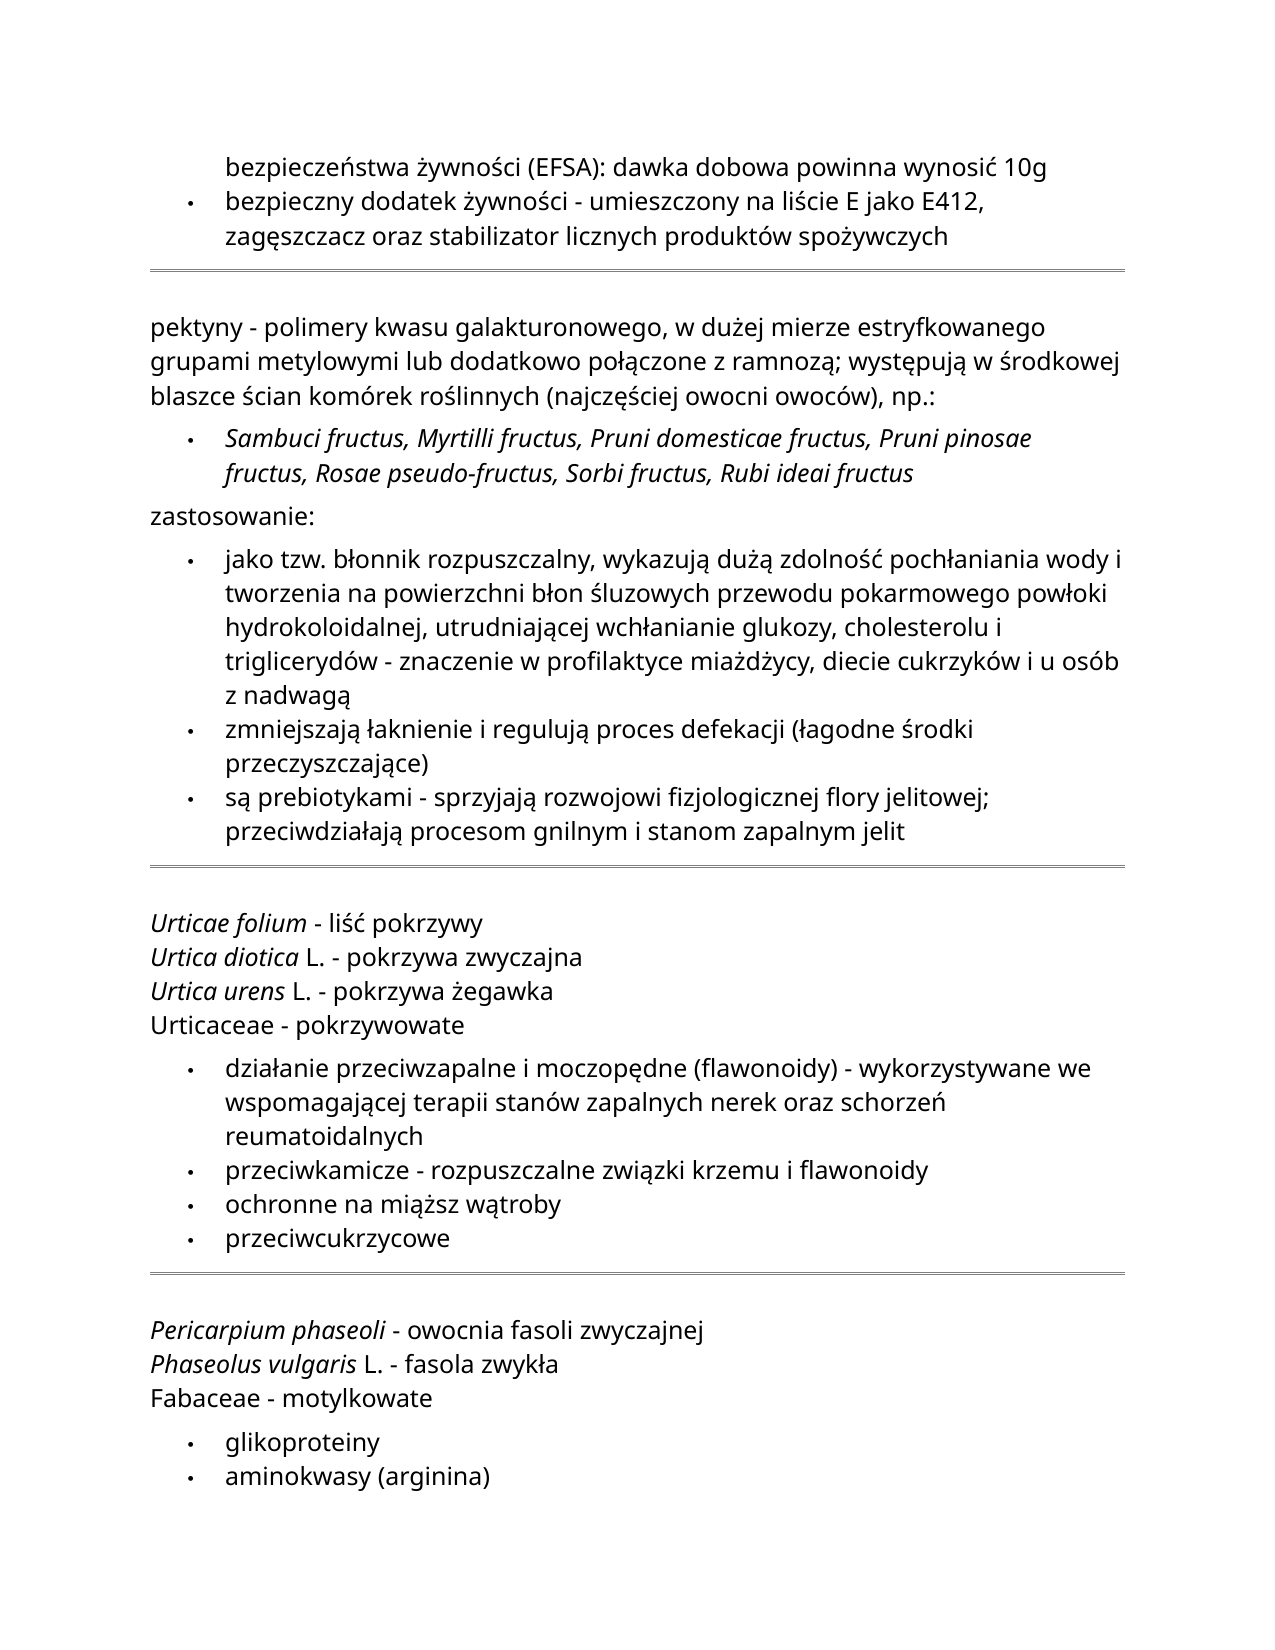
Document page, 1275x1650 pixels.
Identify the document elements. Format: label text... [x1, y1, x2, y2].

list jako tzw. błonnik rozpuszczalny, wykazują dużą zdolność pochłaniania wody i tworzenia na powierzchni błon śluzowych przewodu pokarmowego powłoki hydrokoloidalnej, utrudniającej wchłanianie glukozy, cholesterolu i triglicerydów - znaczenie w profilaktyce miażdżycy, diecie cukrzyków i u osób z nadwagą [187, 541, 1125, 712]
list przeciwcukrzycowe [187, 1221, 1125, 1255]
list glikoproteiny [187, 1424, 1125, 1458]
list przeciwkamicze - rozpuszczalne związki krzemu i flawonoidy [187, 1153, 1125, 1187]
list aminokwasy (arginina) [187, 1458, 1125, 1492]
text Urticae folium - liść pokrzywy Urtica diotica L. - pokrzywa zwyczajna Urtica urens L. - pokrzywa żegawka Urticaceae - pokrzywowate [150, 906, 1125, 1042]
list bezpieczny dodatek żywności - umieszczony na liście E jako E412, zagęszczacz oraz stabilizator licznych produktów spożywczych [187, 184, 1125, 252]
list są prebiotykami - sprzyjają rozwojowi fizjologicznej flory jelitowej; przeciwdziałają procesom gnilnym i stanom zapalnym jelit [187, 780, 1125, 848]
list bezpieczeństwa żywności (EFSA): dawka dobowa powinna wynosić 10g [187, 150, 1125, 184]
list zmniejszają łaknienie i regulują proces defekacji (łagodne środki przeczyszczające) [187, 712, 1125, 780]
text zastosowanie: [150, 498, 1125, 532]
text Pericarpium phaseoli - owocnia fasoli zwyczajnej Phaseolus vulgaris L. - fasola zwykła Fabaceae - motylkowate [150, 1313, 1125, 1415]
list działanie przeciwzapalne i moczopędne (flawonoidy) - wykorzystywane we wspomagającej terapii stanów zapalnych nerek oraz schorzeń reumatoidalnych [187, 1051, 1125, 1153]
list ochronne na miąższ wątroby [187, 1187, 1125, 1221]
list Sambuci fructus, Myrtilli fructus, Pruni domesticae fructus, Pruni pinosae fructus, Rosae pseudo-fructus, Sorbi fructus, Rubi ideai fructus [187, 421, 1125, 489]
text pektyny - polimery kwasu galakturonowego, w dużej mierze estryfkowanego grupami metylowymi lub dodatkowo połączone z ramnozą; występują w środkowej blaszce ścian komórek roślinnych (najczęściej owocni owoców), np.: [150, 310, 1125, 412]
